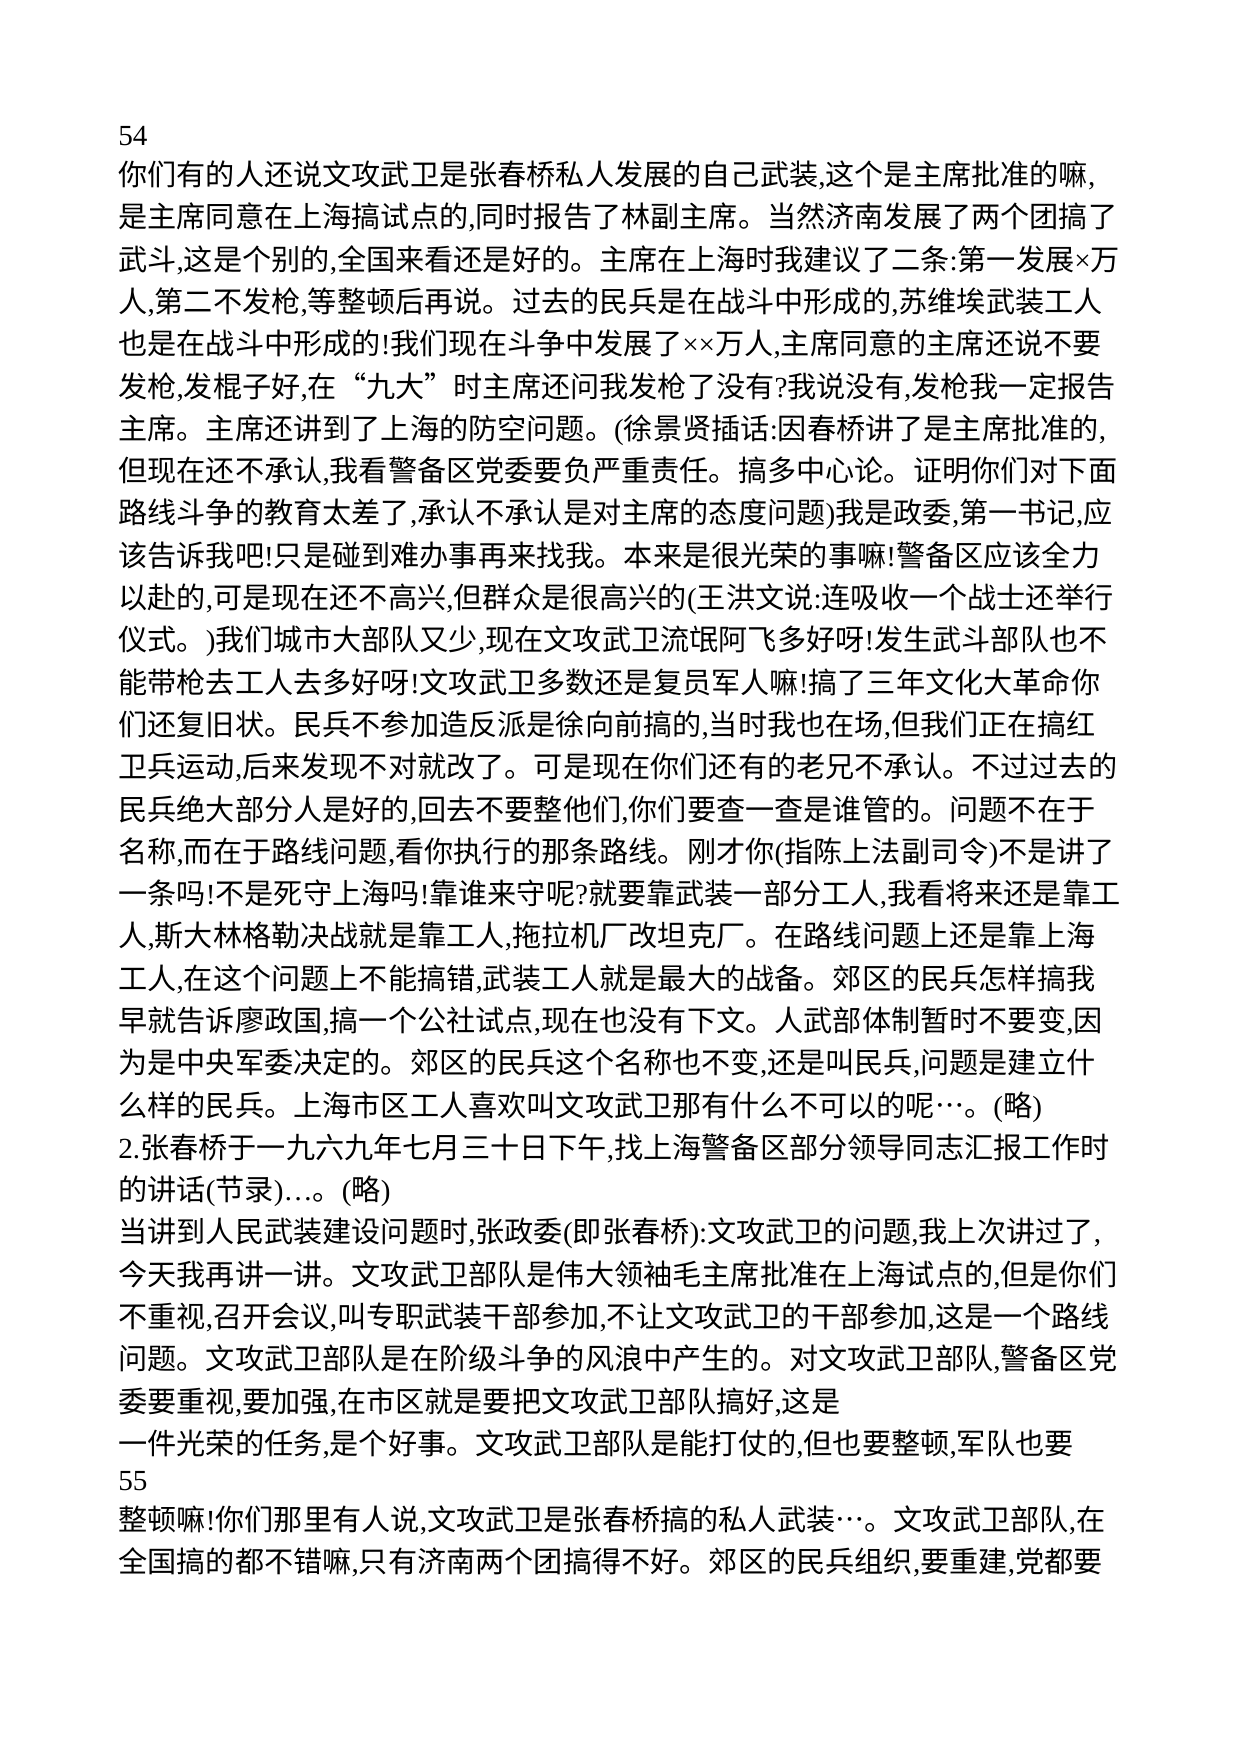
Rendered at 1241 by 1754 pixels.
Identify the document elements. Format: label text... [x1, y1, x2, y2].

text 2.张春桥于一九六九年七月三十日下午,找上海警备区部分领导同志汇报工作时的讲话(节录)…。(略) [118, 1124, 1122, 1209]
text 整顿嘛!你们那里有人说,文攻武卫是张春桥搞的私人武装…。文攻武卫部队,在全国搞的都不错嘛,只有济南两个团搞得不好。郊区的民兵组织,要重建,党都要 [118, 1496, 1122, 1581]
text 55 [118, 1463, 1122, 1496]
text 当讲到人民武装建设问题时,张政委(即张春桥):文攻武卫的问题,我上次讲过了,今天我再讲一讲。文攻武卫部队是伟大领袖毛主席批准在上海试点的,但是你们不重视,召开会议,叫专职武装干部参加,不让文攻武卫的干部参加,这是一个路线问题。文攻武卫部队是在阶级斗争的风浪中产生的。对文攻武卫部队,警备区党委要重视,要加强,在市区就是要把文攻武卫部队搞好,这是 [118, 1209, 1122, 1420]
text 54 [118, 118, 1122, 152]
text 一件光荣的任务,是个好事。文攻武卫部队是能打仗的,但也要整顿,军队也要 [118, 1420, 1122, 1463]
text 你们有的人还说文攻武卫是张春桥私人发展的自己武装,这个是主席批准的嘛,是主席同意在上海搞试点的,同时报告了林副主席。当然济南发展了两个团搞了武斗,这是个别的,全国来看还是好的。主席在上海时我建议了二条:第一发展×万人,第二不发枪,等整顿后再说。过去的民兵是在战斗中形成的,苏维埃武装工人也是在战斗中形成的!我们现在斗争中发展了××万人,主席同意的主席还说不要发枪,发棍子好,在“九大”时主席还问我发枪了没有?我说没有,发枪我一定报告主席。主席还讲到了上海的防空问题。(徐景贤插话:因春桥讲了是主席批准的,但现在还不承认,我看警备区党委要负严重责任。搞多中心论。证明你们对下面路线斗争的教育太差了,承认不承认是对主席的态度问题)我是政委,第一书记,应该告诉我吧!只是碰到难办事再来找我。本来是很光荣的事嘛!警备区应该全力以赴的,可是现在还不高兴,但群众是很高兴的(王洪文说:连吸收一个战士还举行仪式。)我们城市大部队又少,现在文攻武卫流氓阿飞多好呀!发生武斗部队也不能带枪去工人去多好呀!文攻武卫多数还是复员军人嘛!搞了三年文化大革命你们还复旧状。民兵不参加造反派是徐向前搞的,当时我也在场,但我们正在搞红卫兵运动,后来发现不对就改了。可是现在你们还有的老兄不承认。不过过去的民兵绝大部分人是好的,回去不要整他们,你们要查一查是谁管的。问题不在于名称,而在于路线问题,看你执行的那条路线。刚才你(指陈上法副司令)不是讲了一条吗!不是死守上海吗!靠谁来守呢?就要靠武装一部分工人,我看将来还是靠工人,斯大林格勒决战就是靠工人,拖拉机厂改坦克厂。在路线问题上还是靠上海工人,在这个问题上不能搞错,武装工人就是最大的战备。郊区的民兵怎样搞我早就告诉廖政国,搞一个公社试点,现在也没有下文。人武部体制暂时不要变,因为是中央军委决定的。郊区的民兵这个名称也不变,还是叫民兵,问题是建立什么样的民兵。上海市区工人喜欢叫文攻武卫那有什么不可以的呢…。(略) [118, 152, 1122, 1124]
